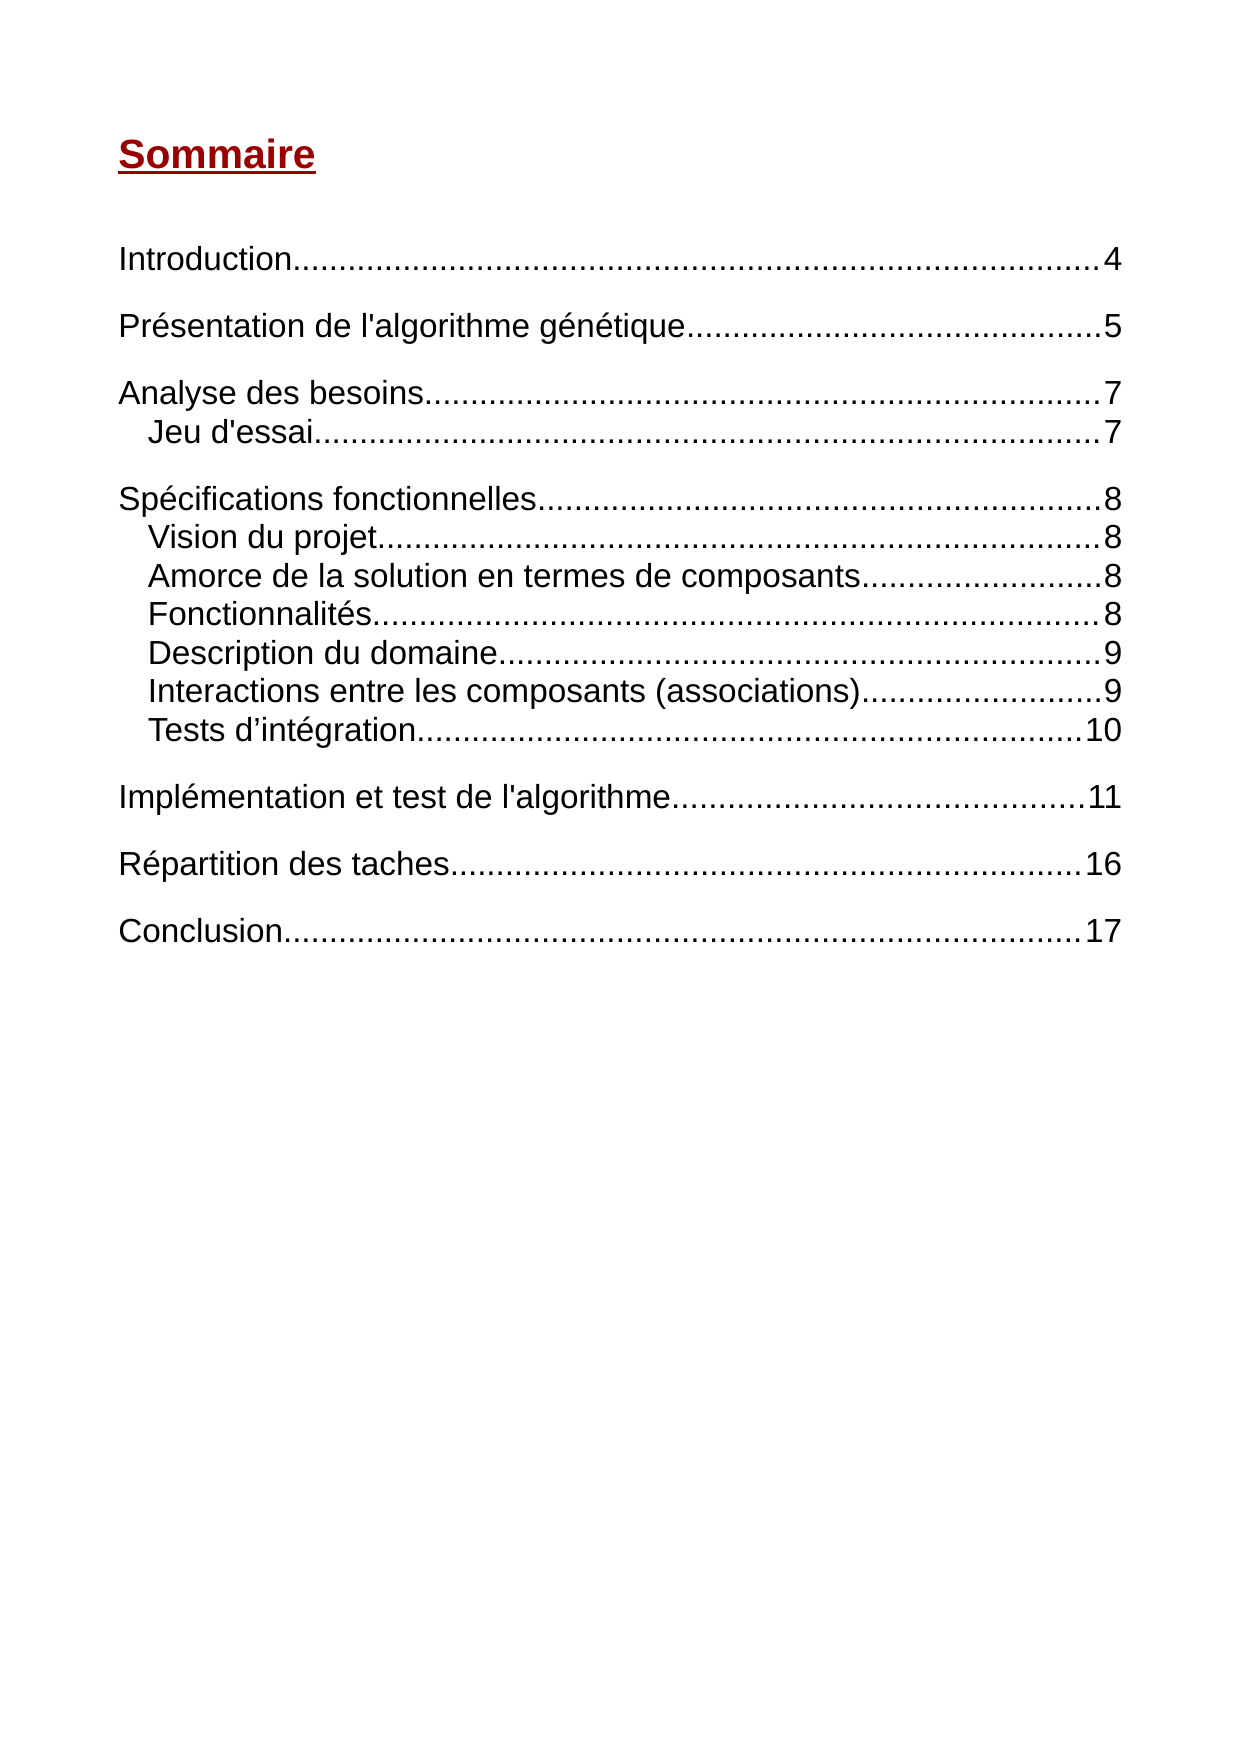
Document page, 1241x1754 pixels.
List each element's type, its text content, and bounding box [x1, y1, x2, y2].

text Conclusion 17 [118, 911, 1122, 949]
text Vision du projet 8 [148, 517, 1122, 556]
text Implémentation et test de l'algorithme 11 [118, 777, 1122, 815]
text Amorce de la solution en termes de composants 8 [148, 556, 1122, 594]
text Description du domaine 9 [148, 633, 1122, 671]
text Tests d’intégration 10 [148, 709, 1122, 748]
text Interactions entre les composants (associations) 9 [148, 671, 1122, 709]
text Spécifications fonctionnelles 8 [118, 479, 1122, 517]
text Introduction 4 [118, 239, 1122, 277]
text Analyse des besoins 7 [118, 373, 1122, 412]
subtitle Sommaire [118, 131, 1122, 177]
text Répartition des taches 16 [118, 844, 1122, 882]
text Présentation de l'algorithme génétique 5 [118, 306, 1122, 344]
text Fonctionnalités 8 [148, 594, 1122, 633]
text Jeu d'essai 7 [148, 412, 1122, 450]
